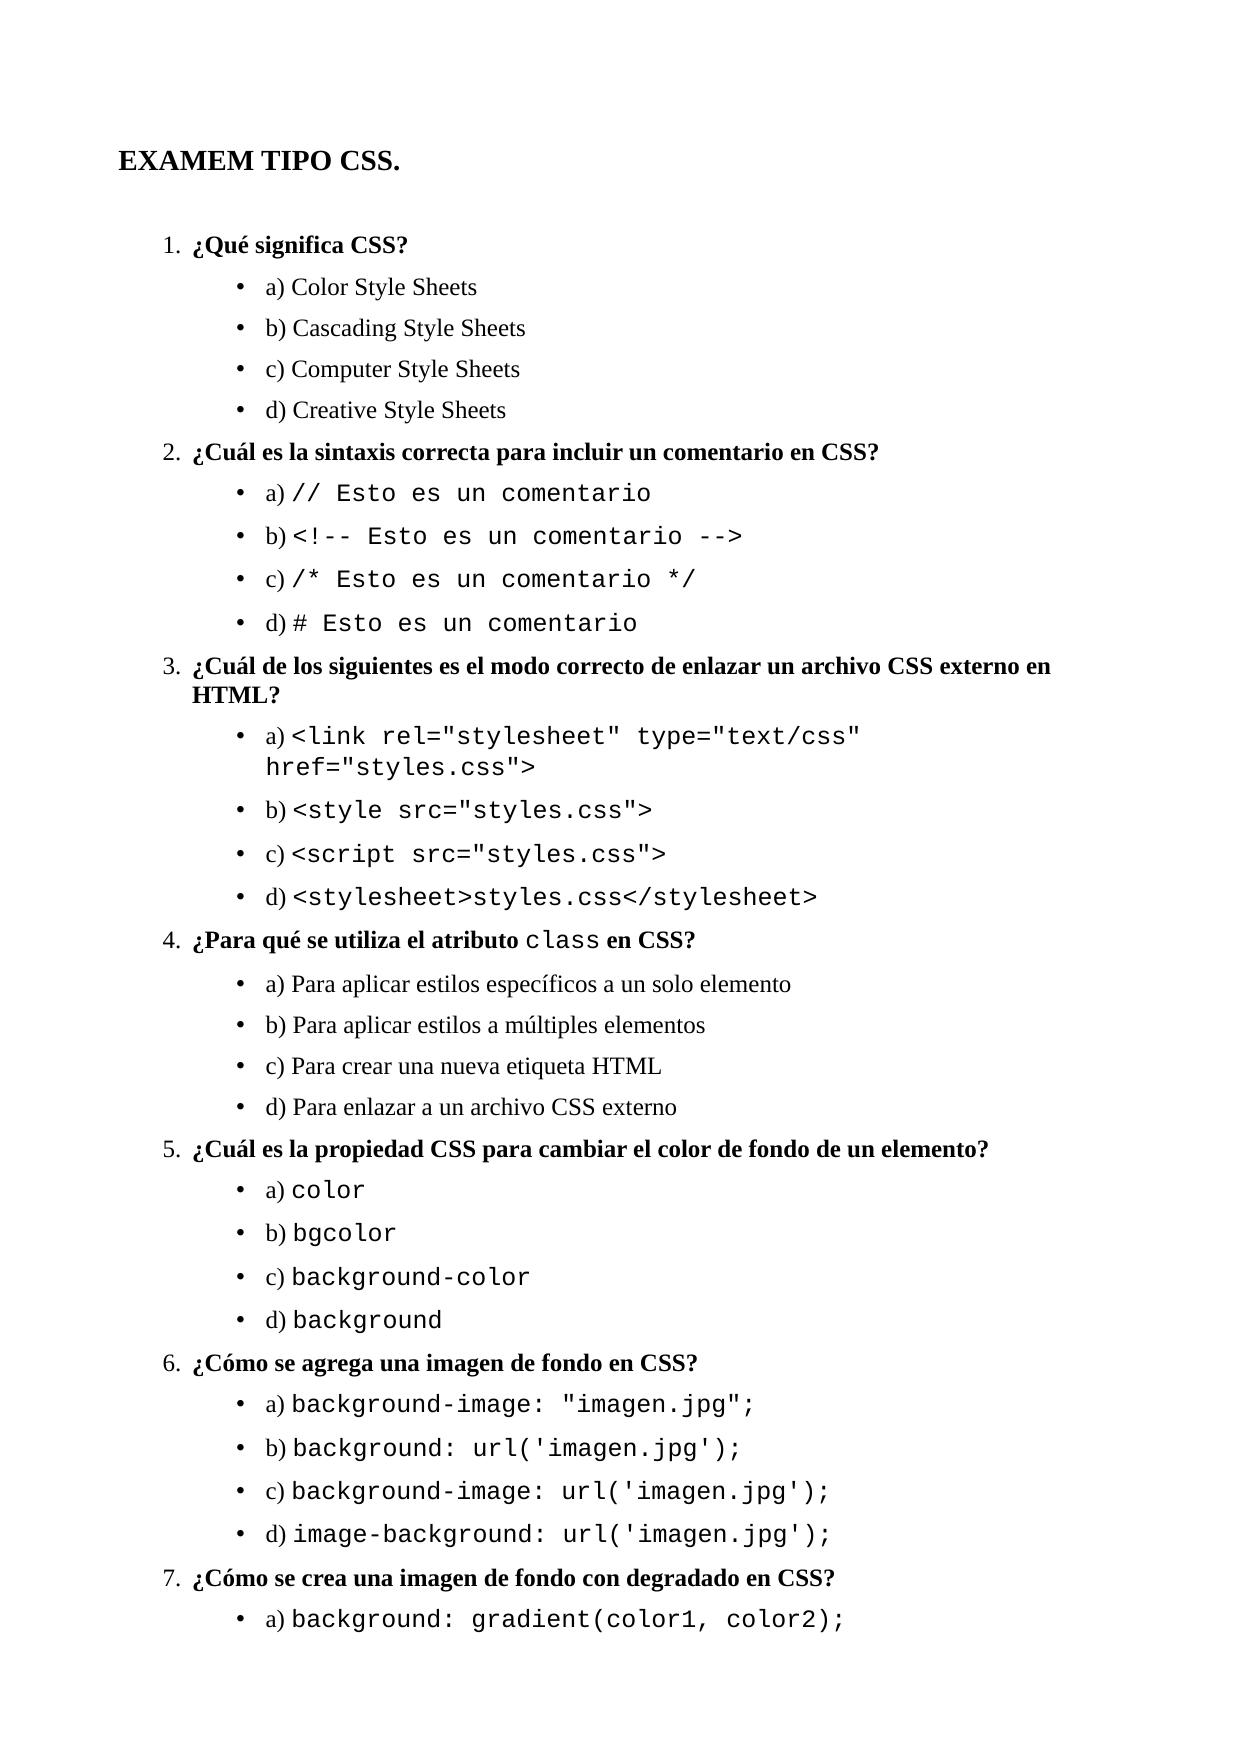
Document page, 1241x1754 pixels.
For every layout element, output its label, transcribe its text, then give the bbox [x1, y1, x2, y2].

list ¿Qué significa CSS? [162, 230, 1122, 259]
list a) Color Style Sheets [236, 272, 1122, 300]
list ¿Cómo se agrega una imagen de fondo en CSS? [162, 1348, 1122, 1377]
list a) // Esto es un comentario [236, 478, 1122, 509]
list b) background: url('imagen.jpg'); [236, 1433, 1122, 1464]
list ¿Cuál es la propiedad CSS para cambiar el color de fondo de un elemento? [162, 1134, 1122, 1162]
list ¿Para qué se utiliza el atributo class en CSS? [162, 925, 1122, 956]
list c) background-image: url('imagen.jpg'); [236, 1476, 1122, 1507]
list b) Cascading Style Sheets [236, 313, 1122, 342]
list a) background: gradient(color1, color2); [236, 1604, 1122, 1635]
list d) Para enlazar a un archivo CSS externo [236, 1092, 1122, 1121]
list b) <!-- Esto es un comentario --> [236, 521, 1122, 552]
list c) Computer Style Sheets [236, 354, 1122, 383]
list c) /* Esto es un comentario */ [236, 564, 1122, 595]
list d) <stylesheet>styles.css</stylesheet> [236, 882, 1122, 913]
list b) bgcolor [236, 1218, 1122, 1249]
list d) image-background: url('imagen.jpg'); [236, 1519, 1122, 1550]
list ¿Cuál es la sintaxis correcta para incluir un comentario en CSS? [162, 437, 1122, 465]
list d) background [236, 1305, 1122, 1336]
list a) <link rel="stylesheet" type="text/css" href="styles.css"> [236, 721, 1122, 783]
list c) background-color [236, 1262, 1122, 1292]
list a) color [236, 1175, 1122, 1206]
list a) background-image: "imagen.jpg"; [236, 1389, 1122, 1420]
list c) <script src="styles.css"> [236, 839, 1122, 869]
list d) Creative Style Sheets [236, 395, 1122, 424]
subtitle EXAMEM TIPO CSS. [118, 143, 1122, 177]
list b) <style src="styles.css"> [236, 795, 1122, 826]
list b) Para aplicar estilos a múltiples elementos [236, 1010, 1122, 1039]
list c) Para crear una nueva etiqueta HTML [236, 1051, 1122, 1080]
list a) Para aplicar estilos específicos a un solo elemento [236, 969, 1122, 997]
list ¿Cuál de los siguientes es el modo correcto de enlazar un archivo CSS externo en HTML? [162, 651, 1122, 709]
list ¿Cómo se crea una imagen de fondo con degradado en CSS? [162, 1563, 1122, 1592]
list d) # Esto es un comentario [236, 608, 1122, 639]
